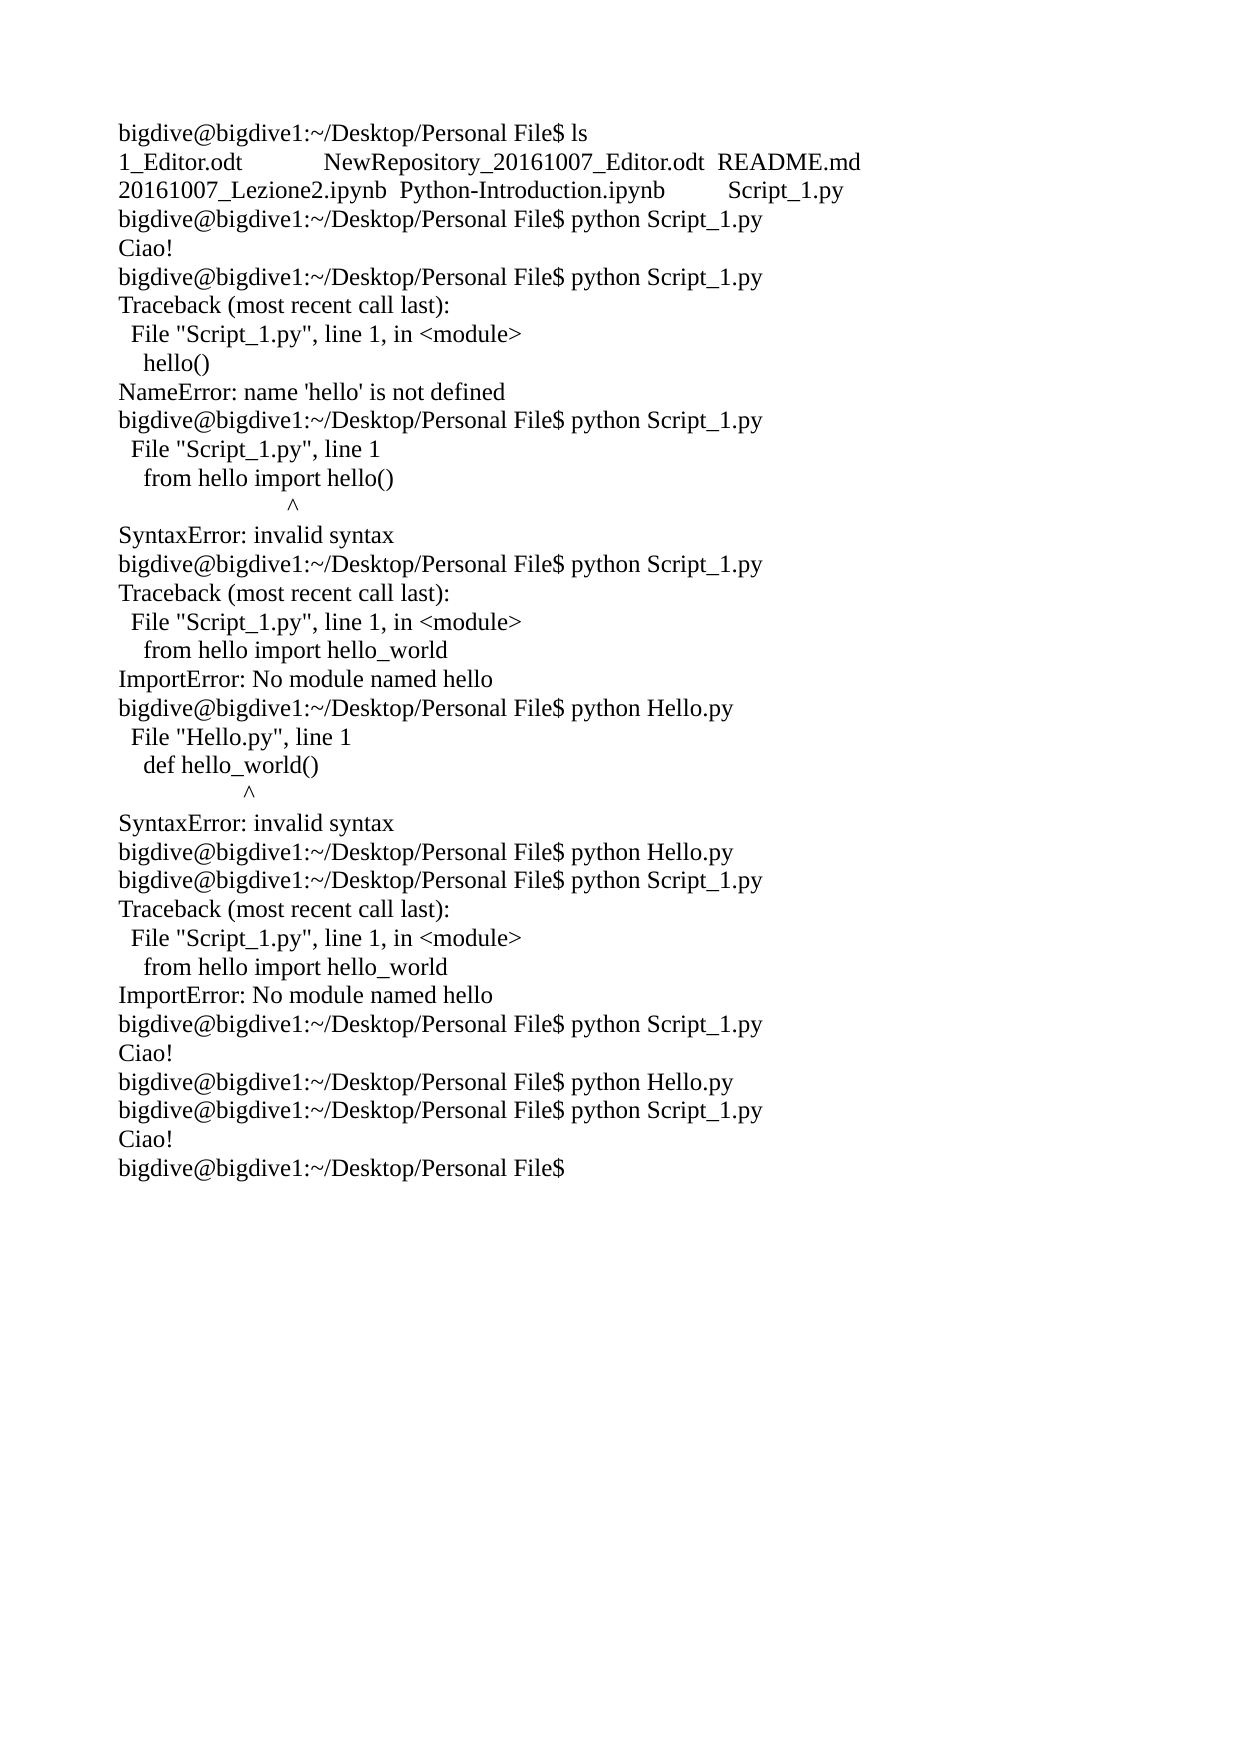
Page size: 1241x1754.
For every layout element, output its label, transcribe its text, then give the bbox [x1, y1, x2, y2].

text from hello import hello_world [118, 636, 1122, 664]
text 1_Editor.odt NewRepository_20161007_Editor.odt README.md [118, 147, 1122, 176]
text bigdive@bigdive1:~/Desktop/Personal File$ python Script_1.py [118, 204, 1122, 233]
text ^ [118, 779, 1122, 808]
text File "Hello.py", line 1 [118, 722, 1122, 751]
text NameError: name 'hello' is not defined [118, 377, 1122, 406]
text 20161007_Lezione2.ipynb Python-Introduction.ipynb Script_1.py [118, 176, 1122, 204]
text bigdive@bigdive1:~/Desktop/Personal File$ [118, 1153, 1122, 1182]
text bigdive@bigdive1:~/Desktop/Personal File$ python Script_1.py [118, 549, 1122, 578]
text def hello_world() [118, 751, 1122, 779]
text Ciao! [118, 1038, 1122, 1067]
text File "Script_1.py", line 1, in <module> [118, 319, 1122, 348]
text Traceback (most recent call last): [118, 578, 1122, 607]
text hello() [118, 348, 1122, 377]
text SyntaxError: invalid syntax [118, 808, 1122, 837]
text bigdive@bigdive1:~/Desktop/Personal File$ python Script_1.py [118, 406, 1122, 434]
text Ciao! [118, 233, 1122, 262]
text File "Script_1.py", line 1, in <module> [118, 923, 1122, 952]
text File "Script_1.py", line 1 [118, 434, 1122, 463]
text bigdive@bigdive1:~/Desktop/Personal File$ python Script_1.py [118, 1096, 1122, 1124]
text bigdive@bigdive1:~/Desktop/Personal File$ ls [118, 118, 1122, 147]
text bigdive@bigdive1:~/Desktop/Personal File$ python Script_1.py [118, 262, 1122, 291]
text Traceback (most recent call last): [118, 291, 1122, 319]
text bigdive@bigdive1:~/Desktop/Personal File$ python Script_1.py [118, 866, 1122, 894]
text ^ [118, 492, 1122, 521]
text Traceback (most recent call last): [118, 894, 1122, 923]
text from hello import hello() [118, 463, 1122, 492]
text ImportError: No module named hello [118, 981, 1122, 1009]
text Ciao! [118, 1124, 1122, 1153]
text bigdive@bigdive1:~/Desktop/Personal File$ python Hello.py [118, 837, 1122, 866]
text File "Script_1.py", line 1, in <module> [118, 607, 1122, 636]
text from hello import hello_world [118, 952, 1122, 981]
text SyntaxError: invalid syntax [118, 521, 1122, 549]
text bigdive@bigdive1:~/Desktop/Personal File$ python Hello.py [118, 1067, 1122, 1096]
text bigdive@bigdive1:~/Desktop/Personal File$ python Script_1.py [118, 1009, 1122, 1038]
text ImportError: No module named hello [118, 664, 1122, 693]
text bigdive@bigdive1:~/Desktop/Personal File$ python Hello.py [118, 693, 1122, 722]
